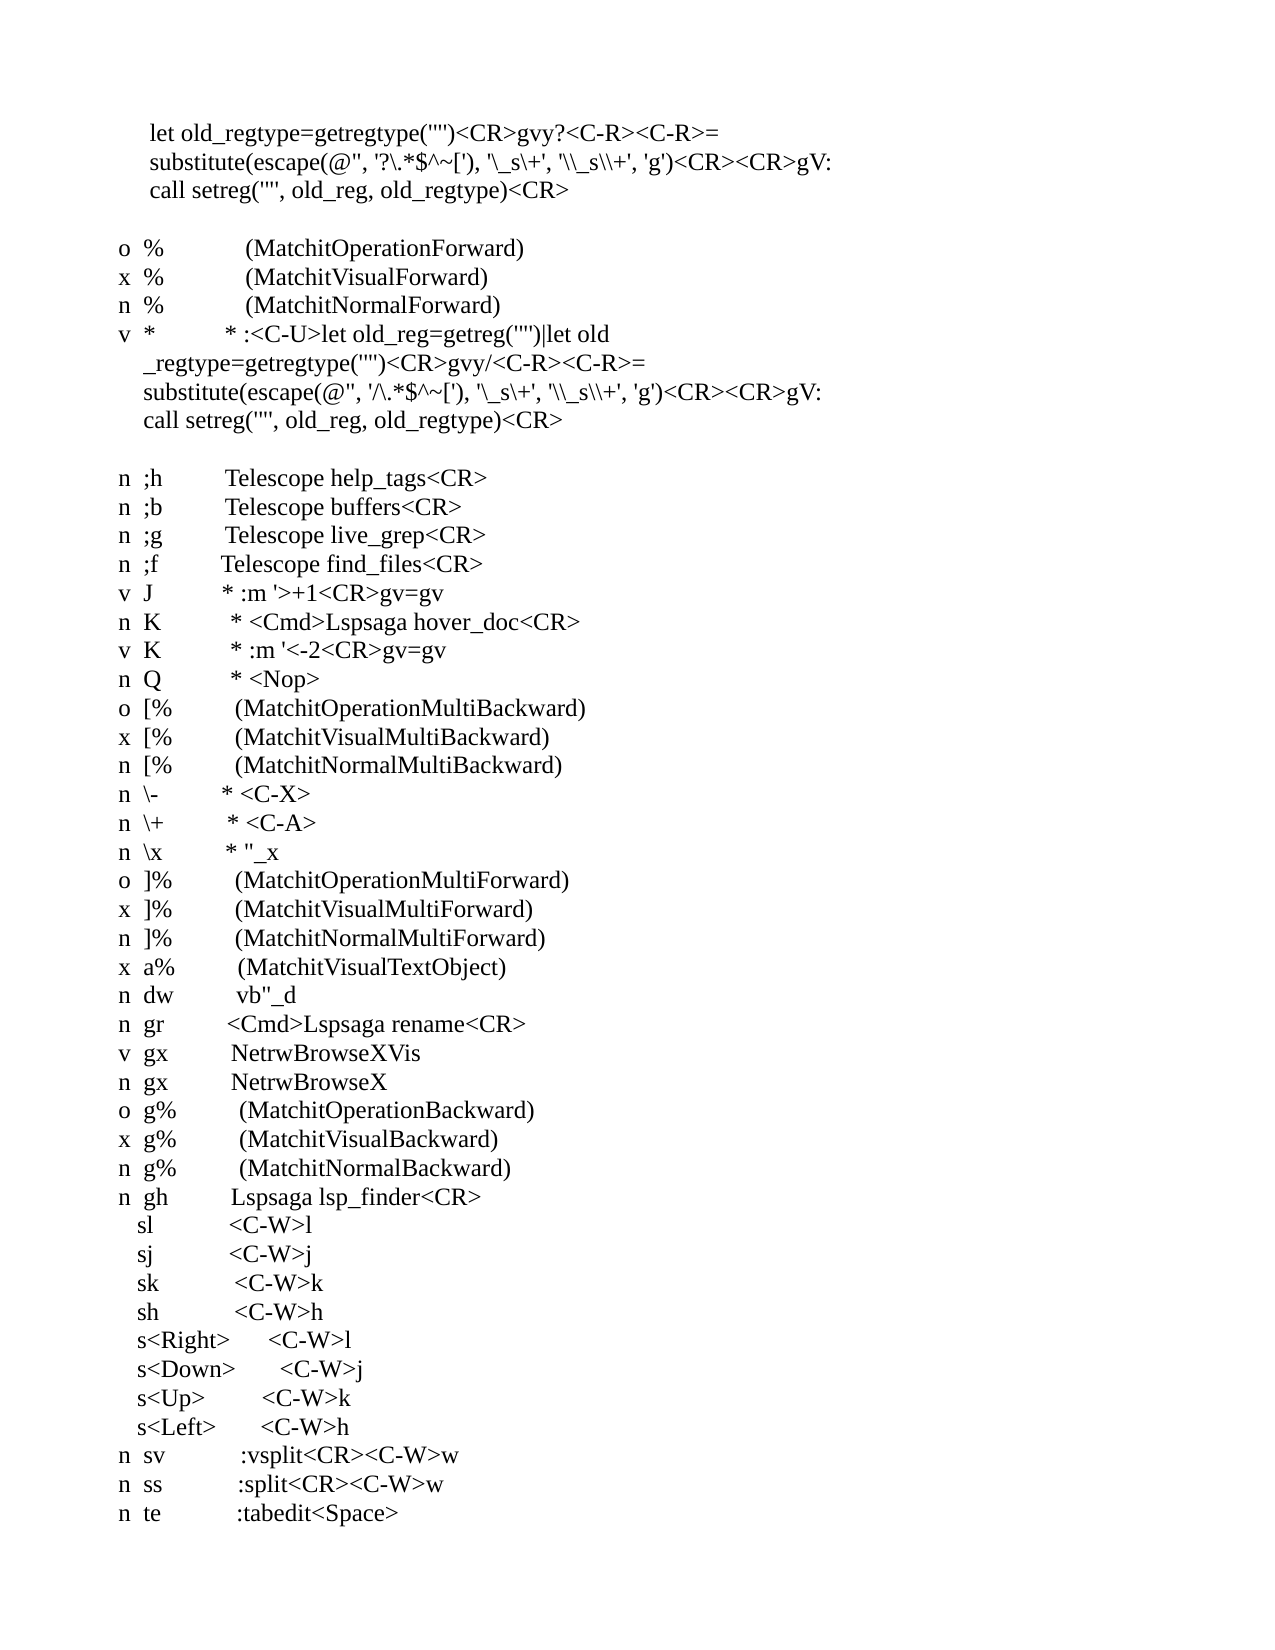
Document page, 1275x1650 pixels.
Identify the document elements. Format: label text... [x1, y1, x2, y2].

text o % (MatchitOperationForward) [118, 233, 1157, 262]
text sk <C-W>k [118, 1268, 1157, 1297]
text s<Up> <C-W>k [118, 1383, 1157, 1412]
text n ;b Telescope buffers<CR> [118, 492, 1157, 521]
text sh <C-W>h [118, 1297, 1157, 1326]
text n ;h Telescope help_tags<CR> [118, 463, 1157, 492]
text s<Down> <C-W>j [118, 1354, 1157, 1383]
text n gr <Cmd>Lspsaga rename<CR> [118, 1009, 1157, 1038]
text _regtype=getregtype('"')<CR>gvy/<C-R><C-R>= [118, 348, 1157, 377]
text call setreg('"', old_reg, old_regtype)<CR> [118, 176, 1157, 204]
text n ss :split<CR><C-W>w [118, 1469, 1157, 1498]
text call setreg('"', old_reg, old_regtype)<CR> [118, 406, 1157, 434]
text v gx NetrwBrowseXVis [118, 1038, 1157, 1067]
text n te :tabedit<Space> [118, 1498, 1157, 1527]
text n ;g Telescope live_grep<CR> [118, 521, 1157, 549]
text n K * <Cmd>Lspsaga hover_doc<CR> [118, 607, 1157, 636]
text n dw vb"_d [118, 981, 1157, 1009]
text n ;f Telescope find_files<CR> [118, 549, 1157, 578]
text substitute(escape(@", '/\.*$^~['), '\_s\+', '\\_s\\+', 'g')<CR><CR>gV: [118, 377, 1157, 406]
text x % (MatchitVisualForward) [118, 262, 1157, 291]
text n \+ * <C-A> [118, 808, 1157, 837]
text n sv :vsplit<CR><C-W>w [118, 1441, 1157, 1469]
text n Q * <Nop> [118, 664, 1157, 693]
text v K * :m '<-2<CR>gv=gv [118, 636, 1157, 664]
text s<Left> <C-W>h [118, 1412, 1157, 1441]
text n \- * <C-X> [118, 779, 1157, 808]
text n g% (MatchitNormalBackward) [118, 1153, 1157, 1182]
text v J * :m '>+1<CR>gv=gv [118, 578, 1157, 607]
text n \x * "_x [118, 837, 1157, 866]
text n [% (MatchitNormalMultiBackward) [118, 751, 1157, 779]
text n gh Lspsaga lsp_finder<CR> [118, 1182, 1157, 1211]
text n ]% (MatchitNormalMultiForward) [118, 923, 1157, 952]
text sj <C-W>j [118, 1239, 1157, 1268]
text sl <C-W>l [118, 1211, 1157, 1239]
text o [% (MatchitOperationMultiBackward) [118, 693, 1157, 722]
text substitute(escape(@", '?\.*$^~['), '\_s\+', '\\_s\\+', 'g')<CR><CR>gV: [118, 147, 1157, 176]
text s<Right> <C-W>l [118, 1326, 1157, 1354]
text o ]% (MatchitOperationMultiForward) [118, 866, 1157, 894]
text x g% (MatchitVisualBackward) [118, 1124, 1157, 1153]
text o g% (MatchitOperationBackward) [118, 1096, 1157, 1124]
text v * * :<C-U>let old_reg=getreg('"')|let old [118, 319, 1157, 348]
text n gx NetrwBrowseX [118, 1067, 1157, 1096]
text x [% (MatchitVisualMultiBackward) [118, 722, 1157, 751]
text n % (MatchitNormalForward) [118, 291, 1157, 319]
text let old_regtype=getregtype('"')<CR>gvy?<C-R><C-R>= [118, 118, 1157, 147]
text x a% (MatchitVisualTextObject) [118, 952, 1157, 981]
text x ]% (MatchitVisualMultiForward) [118, 894, 1157, 923]
